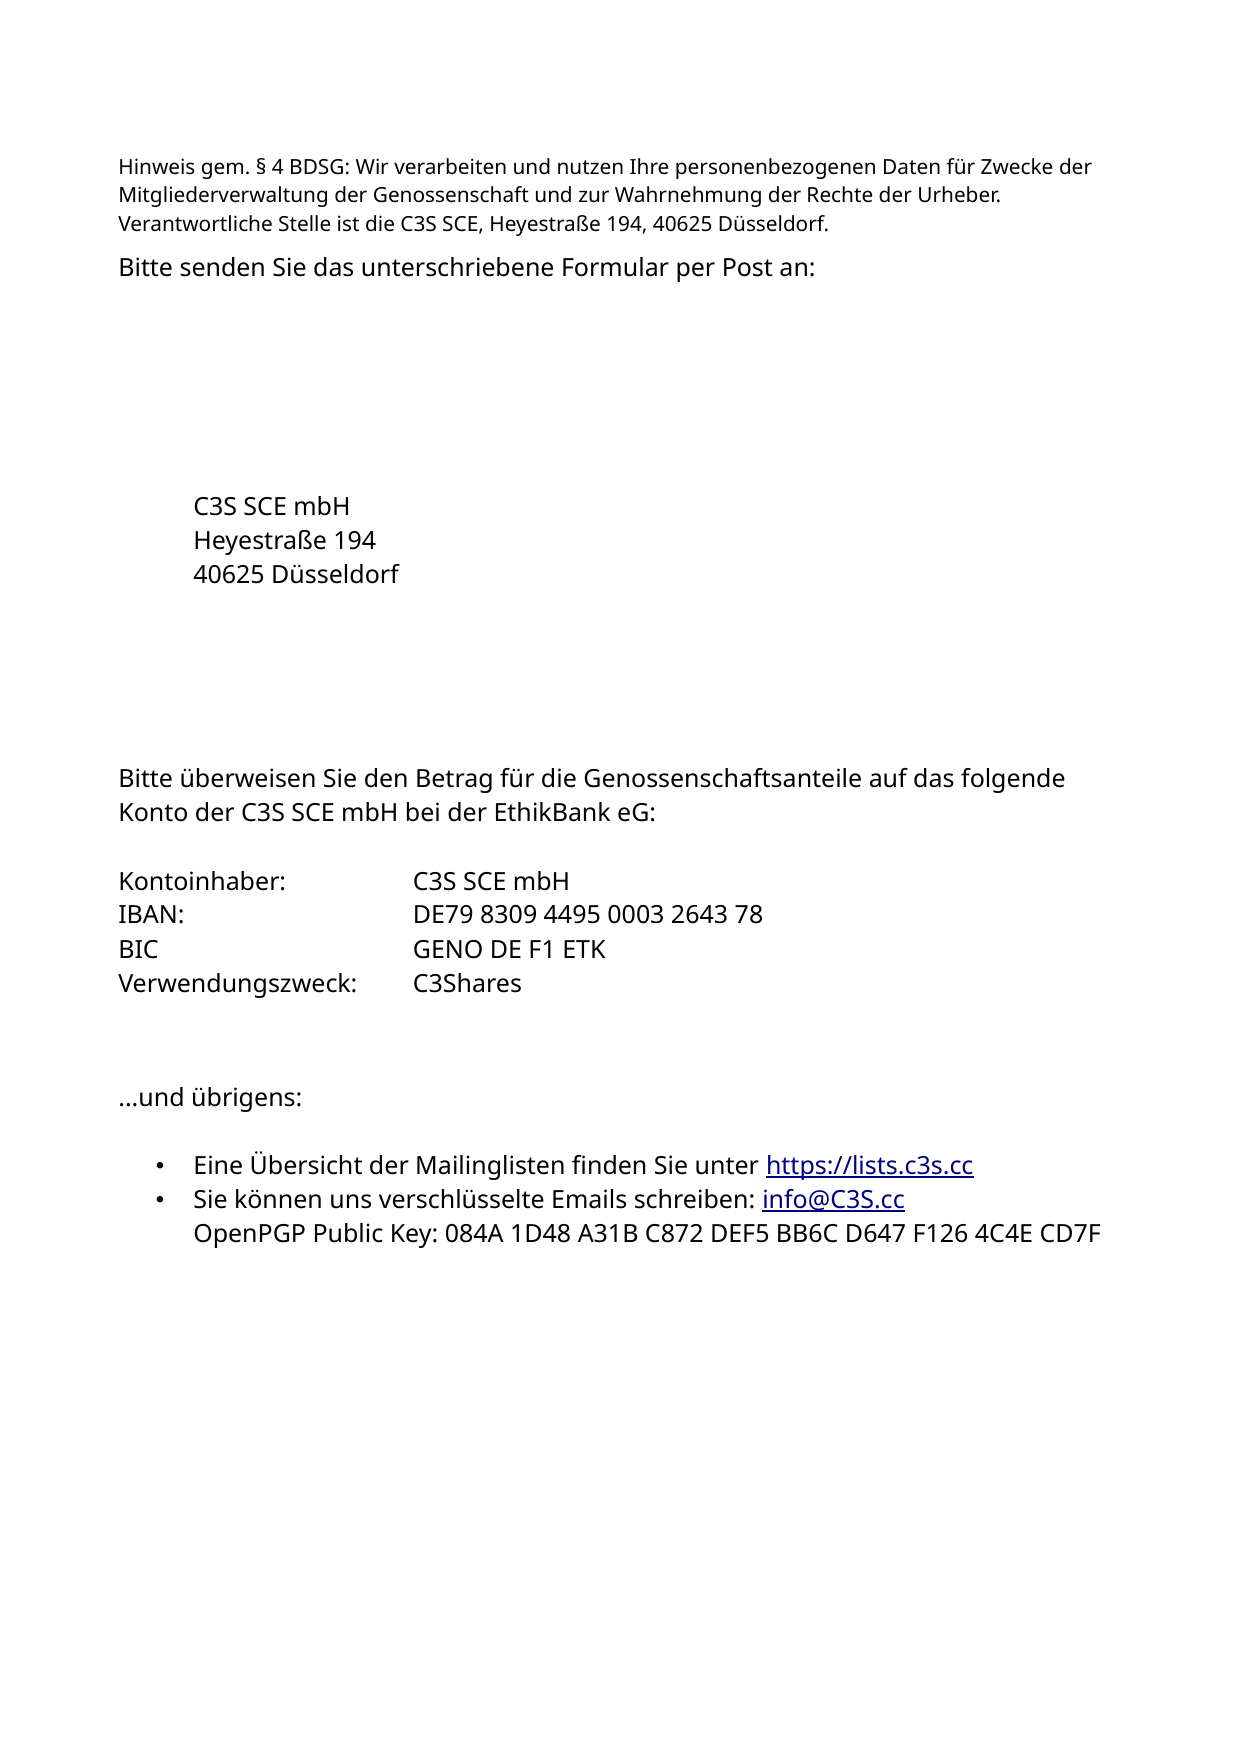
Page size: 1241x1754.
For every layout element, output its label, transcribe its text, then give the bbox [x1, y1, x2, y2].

text Kontoinhaber: C3S SCE mbH IBAN: DE79 8309 4495 0003 2643 78 BIC GENO DE F1 ETK Verwendungszweck: C3Shares [118, 863, 1122, 999]
text Bitte überweisen Sie den Betrag für die Genossenschaftsanteile auf das folgende Konto der C3S SCE mbH bei der EthikBank eG: [118, 761, 1122, 829]
text Hinweis gem. § 4 BDSG: Wir verarbeiten und nutzen Ihre personenbezogenen Daten für Zwecke der Mitgliederverwaltung der Genossenschaft und zur Wahrnehmung der Rechte der Urheber. Verantwortliche Stelle ist die C3S SCE, Heyestraße 194, 40625 Düsseldorf. [118, 152, 1122, 237]
text Heyestraße 194 [118, 522, 1122, 557]
text Bitte senden Sie das unterschriebene Formular per Post an: [118, 250, 1122, 284]
text 40625 Düsseldorf [118, 557, 1122, 591]
text ...und übrigens: [118, 1079, 1122, 1113]
text C3S SCE mbH [118, 488, 1122, 522]
list Eine Übersicht der Mailinglisten finden Sie unter https://lists.c3s.cc [156, 1147, 1122, 1181]
list Sie können uns verschlüsselte Emails schreiben: info@C3S.cc OpenPGP Public Key: 084A 1D48 A31B C872 DEF5 BB6C D647 F126 4C4E CD7F [156, 1181, 1122, 1249]
